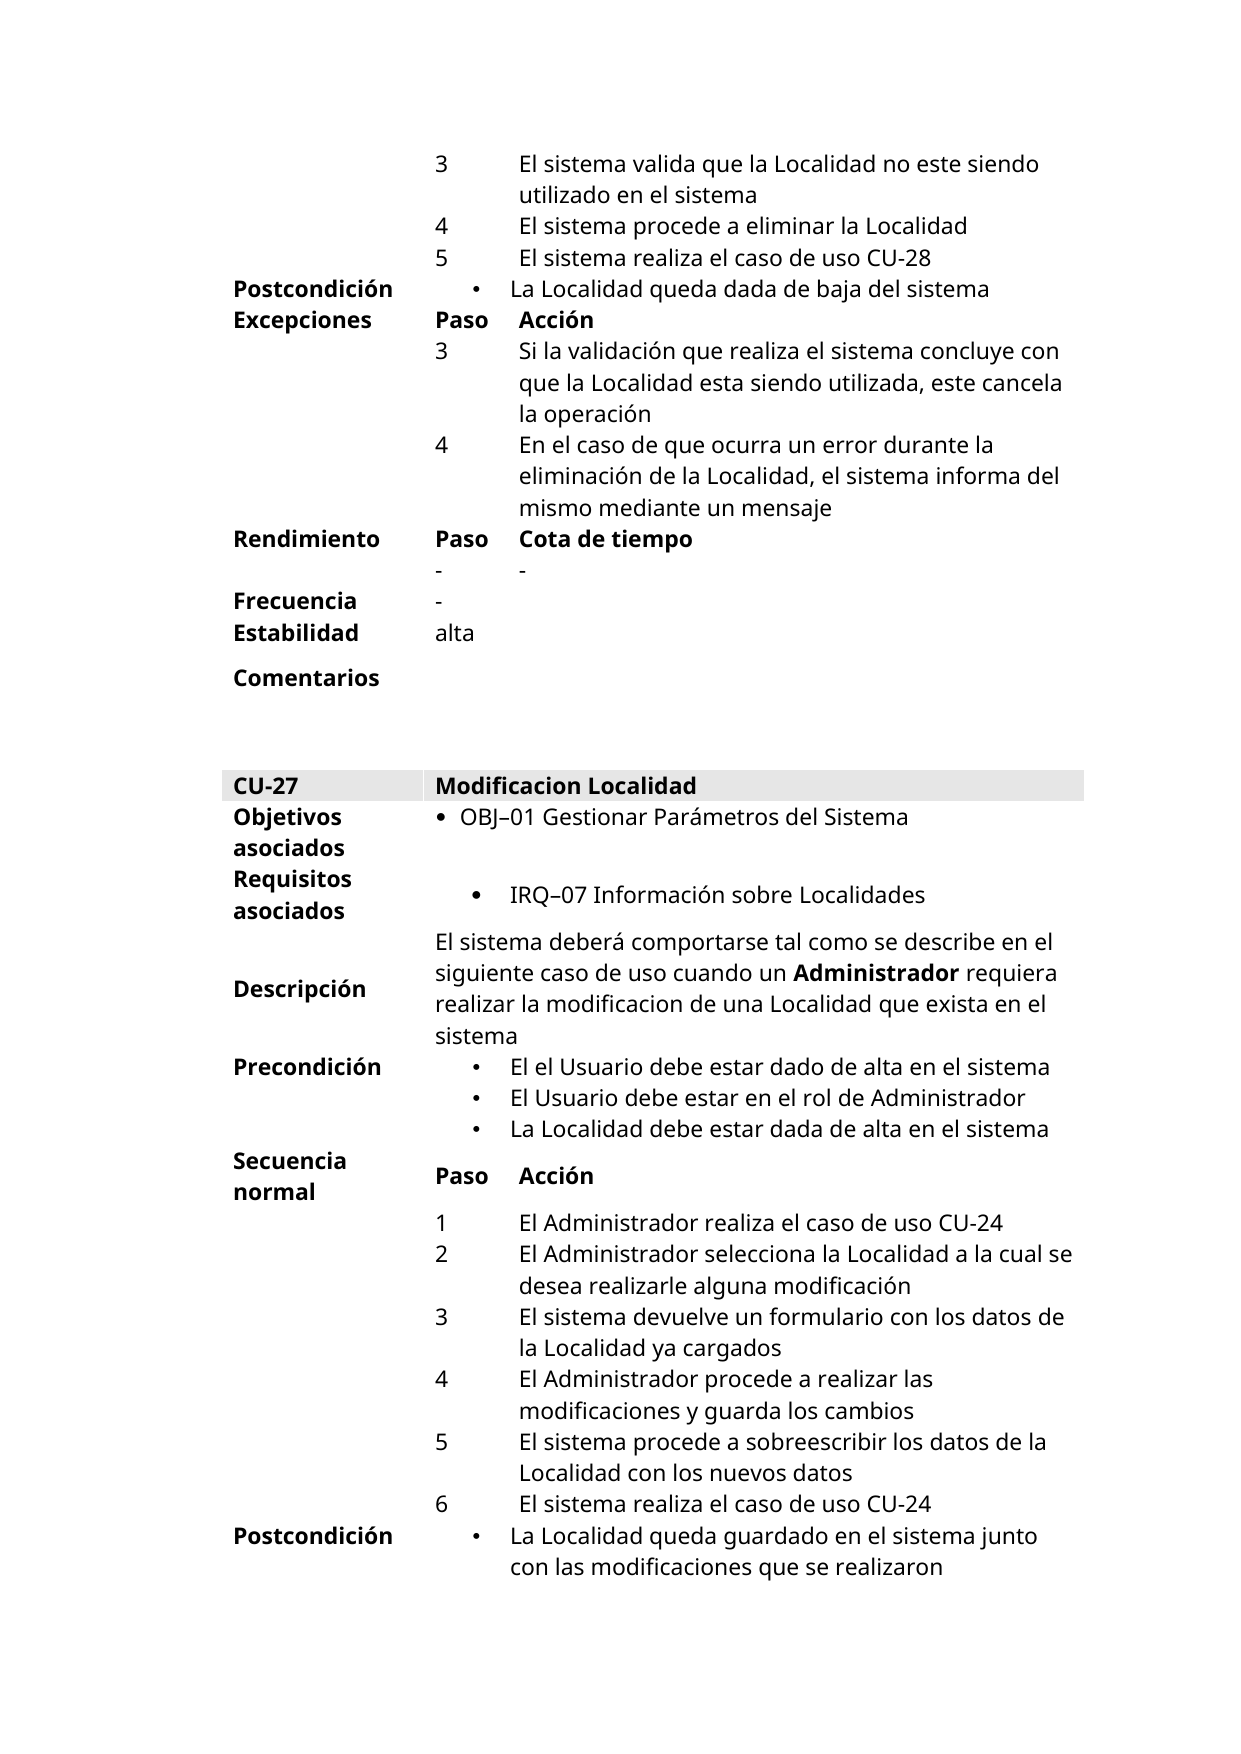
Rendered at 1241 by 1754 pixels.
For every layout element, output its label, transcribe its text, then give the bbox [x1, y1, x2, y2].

table_cell [424, 648, 1081, 707]
table_cell [222, 554, 423, 585]
table_cell Rendimiento [222, 523, 423, 554]
table_cell Precondición [222, 1051, 423, 1144]
table_cell 3 [424, 1301, 507, 1363]
table_cell Paso [424, 523, 507, 554]
table_cell [222, 335, 423, 523]
table_cell - [424, 554, 507, 585]
table_cell El sistema deberá comportarse tal como se describe en el siguiente caso de uso cuando un Administrador requiera realizar la modificacion de una Localidad que exista en el sistema [424, 926, 1084, 1051]
table_cell - [508, 554, 1081, 585]
table_cell 1 [424, 1207, 507, 1238]
table_cell Excepciones [222, 304, 423, 335]
table_cell La Localidad queda guardado en el sistema junto con las modificaciones que se realizaron [424, 1520, 1084, 1582]
table_cell El sistema realiza el caso de uso CU-28 [508, 241, 1081, 273]
table_cell En el caso de que ocurra un error durante la eliminación de la Localidad, el sistema informa del mismo mediante un mensaje [508, 429, 1081, 523]
table_cell Frecuencia [222, 585, 423, 616]
table_cell El sistema procede a eliminar la Localidad [508, 210, 1081, 241]
table_cell El Administrador procede a realizar las modificaciones y guarda los cambios [508, 1363, 1084, 1426]
table_cell Postcondición [222, 273, 423, 304]
table_cell Secuencia normal [222, 1145, 423, 1207]
table_cell 5 [424, 241, 507, 273]
table_cell Si la validación que realiza el sistema concluye con que la Localidad esta siendo utilizada, este cancela la operación [508, 335, 1081, 429]
table_cell 5 [424, 1426, 507, 1488]
table_header CU-27 [222, 770, 423, 801]
table_cell Acción [508, 1145, 1084, 1207]
table_cell 4 [424, 210, 507, 241]
table_cell El Administrador realiza el caso de uso CU-24 [508, 1207, 1084, 1238]
table_cell 4 [424, 1363, 507, 1426]
table_cell - [424, 585, 1081, 616]
table_cell [222, 1207, 423, 1519]
table_cell alta [424, 616, 1081, 648]
table_cell IRQ–07 Información sobre Localidades [424, 863, 1084, 926]
table_cell Paso [424, 304, 507, 335]
table_cell El sistema realiza el caso de uso CU-24 [508, 1488, 1084, 1519]
table_cell Paso [424, 1145, 507, 1207]
table_cell El Administrador selecciona la Localidad a la cual se desea realizarle alguna modificación [508, 1238, 1084, 1301]
table_header Modificacion Localidad [424, 770, 1084, 801]
table_cell [222, 148, 423, 273]
table_cell Postcondición [222, 1520, 423, 1582]
table_cell 6 [424, 1488, 507, 1519]
table_cell Cota de tiempo [508, 523, 1081, 554]
table_cell 4 [424, 429, 507, 523]
table_cell El sistema procede a sobreescribir los datos de la Localidad con los nuevos datos [508, 1426, 1084, 1488]
table_cell 3 [424, 148, 507, 210]
table_cell El el Usuario debe estar dado de alta en el sistema El Usuario debe estar en el rol de Administrador La Localidad debe estar dada de alta en el sistema [424, 1051, 1084, 1144]
table_cell Descripción [222, 926, 423, 1051]
table_cell Estabilidad [222, 616, 423, 648]
table_cell Objetivos asociados [222, 801, 423, 863]
table_cell 2 [424, 1238, 507, 1301]
table_cell El sistema devuelve un formulario con los datos de la Localidad ya cargados [508, 1301, 1084, 1363]
table_cell Requisitos asociados [222, 863, 423, 926]
table_cell OBJ–01 Gestionar Parámetros del Sistema [424, 801, 1084, 863]
table_cell La Localidad queda dada de baja del sistema [424, 273, 1081, 304]
table_cell El sistema valida que la Localidad no este siendo utilizado en el sistema [508, 148, 1081, 210]
table_cell Acción [508, 304, 1081, 335]
table_cell Comentarios [222, 648, 423, 707]
table_cell 3 [424, 335, 507, 429]
